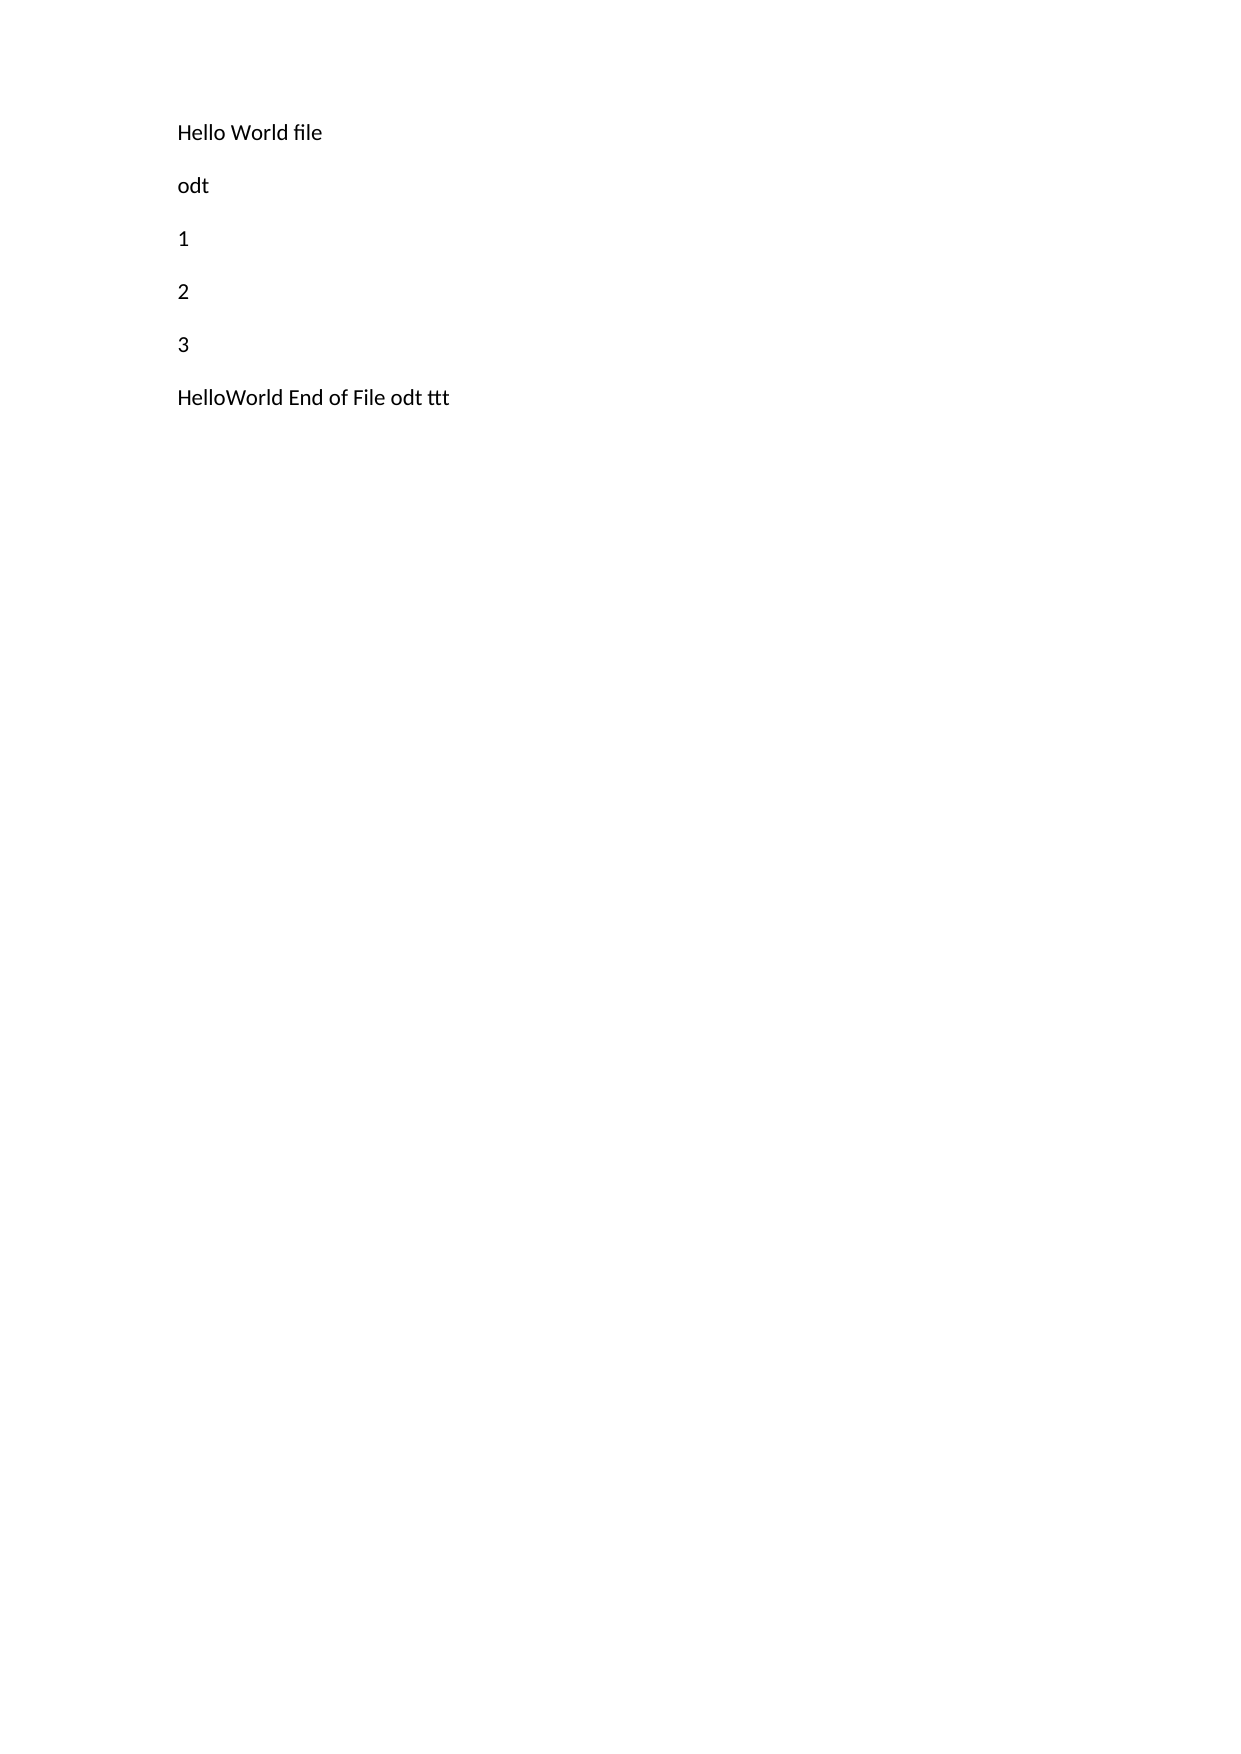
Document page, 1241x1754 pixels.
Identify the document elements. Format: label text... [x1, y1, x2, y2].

text 2 [177, 277, 1152, 305]
text HelloWorld End of File odt ttt [177, 383, 1152, 411]
text 3 [177, 330, 1152, 358]
text Hello World file [177, 118, 1152, 146]
text odt [177, 171, 1152, 199]
text 1 [177, 224, 1152, 252]
